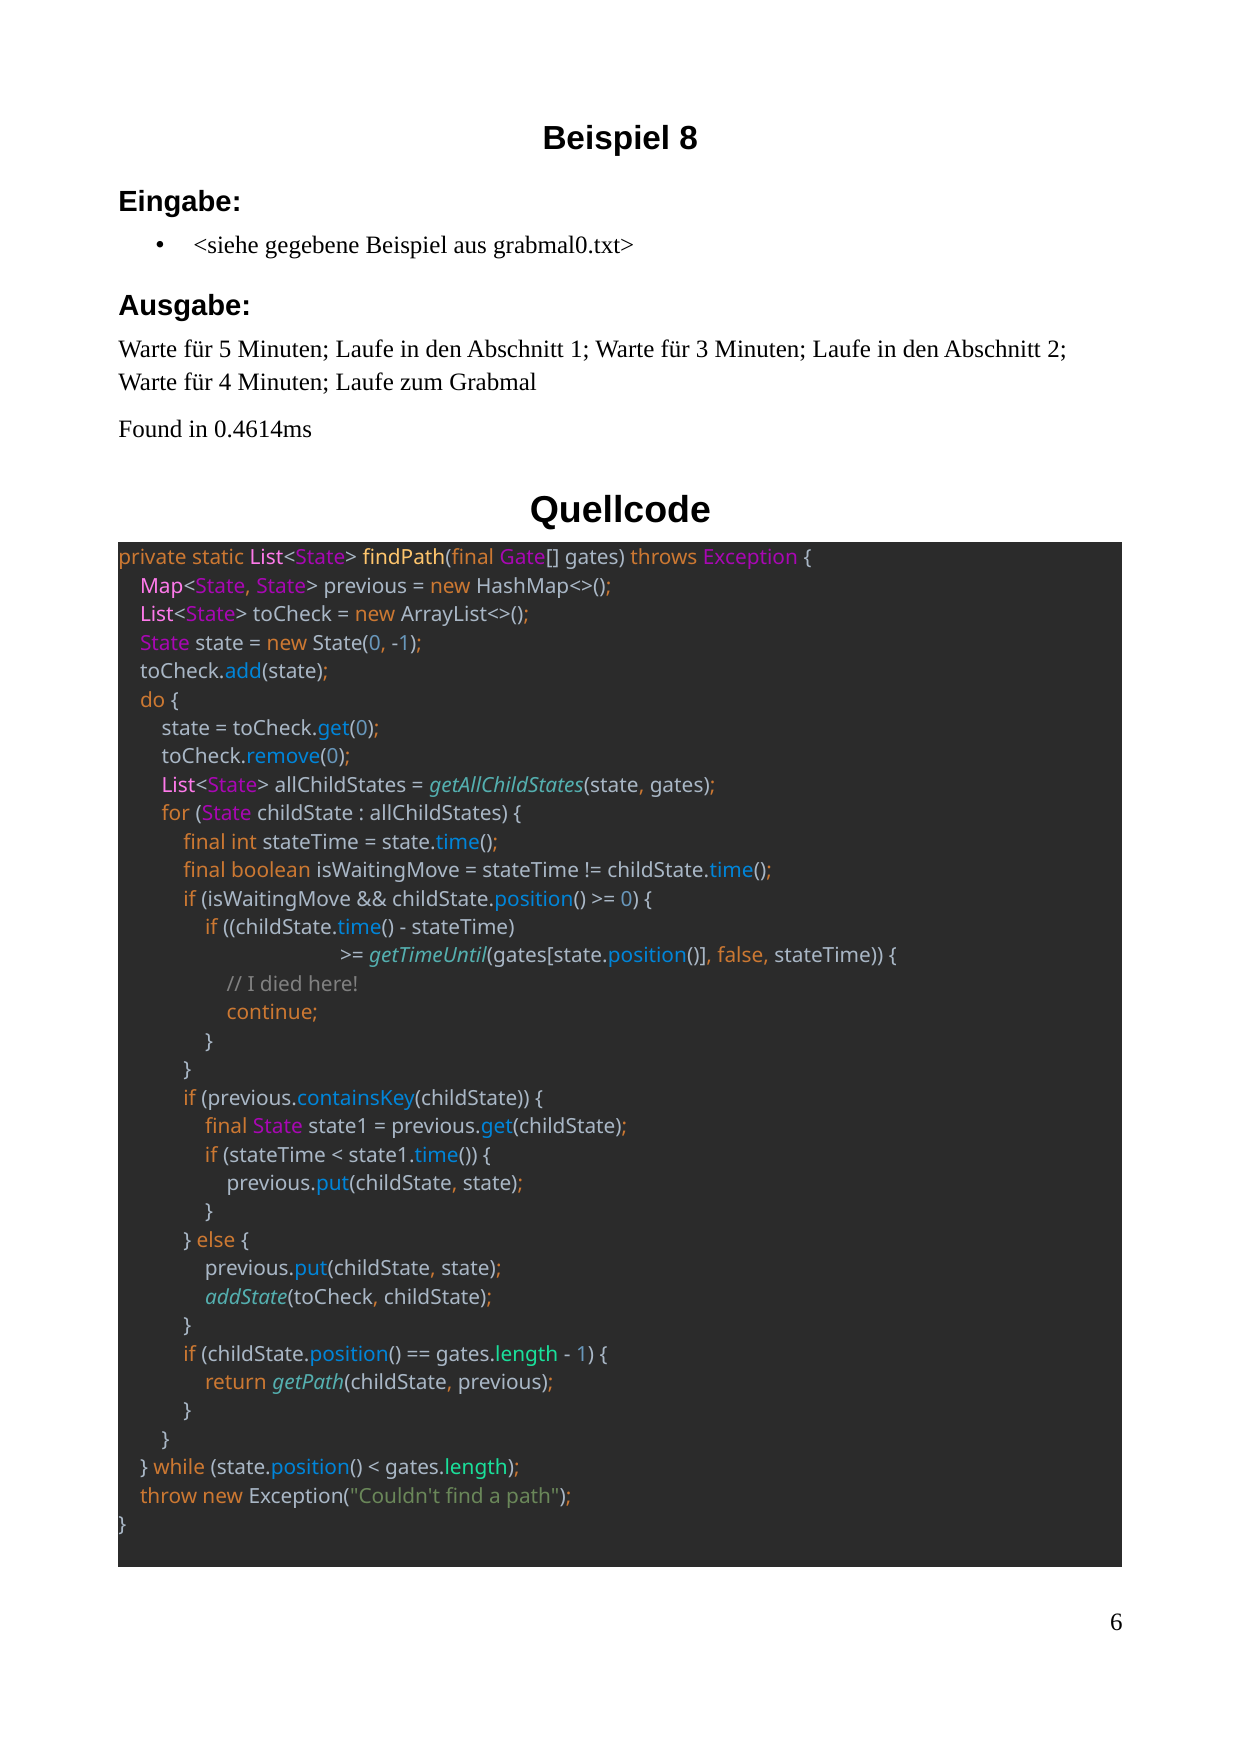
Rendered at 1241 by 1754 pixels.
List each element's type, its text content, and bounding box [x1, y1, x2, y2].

subtitle Ausgabe: [118, 288, 1122, 321]
subtitle Beispiel 8 [118, 118, 1122, 157]
subtitle Eingabe: [118, 184, 1122, 217]
text >= getTimeUntil(gates[state.position()], false, stateTime)) { // I died here! continue; } } if (previous.containsKey(childState)) { final State state1 = previous.get(childState); if (stateTime < state1.time()) { previous.put(childState, state); } } else { previous.put(childState, state); addState(toCheck, childState); } if (childState.position() == gates.length - 1) { return getPath(childState, previous); } } } while (state.position() < gates.length); throw new Exception("Couldn't find a path"); } [118, 941, 1122, 1538]
subtitle Quellcode [118, 487, 1122, 530]
list <siehe gegebene Beispiel aus grabmal0.txt> [156, 230, 1122, 258]
text Found in 0.4614ms [118, 414, 1122, 443]
text private static List<State> findPath(final Gate[] gates) throws Exception { Map<State, State> previous = new HashMap<>(); List<State> toCheck = new ArrayList<>(); State state = new State(0, -1); toCheck.add(state); do { state = toCheck.get(0); toCheck.remove(0); List<State> allChildStates = getAllChildStates(state, gates); for (State childState : allChildStates) { final int stateTime = state.time(); final boolean isWaitingMove = stateTime != childState.time(); if (isWaitingMove && childState.position() >= 0) { if ((childState.time() - stateTime) [118, 542, 1122, 941]
text Warte für 5 Minuten; Laufe in den Abschnitt 1; Warte für 3 Minuten; Laufe in den Abschnitt 2; Warte für 4 Minuten; Laufe zum Grabmal [118, 334, 1122, 395]
